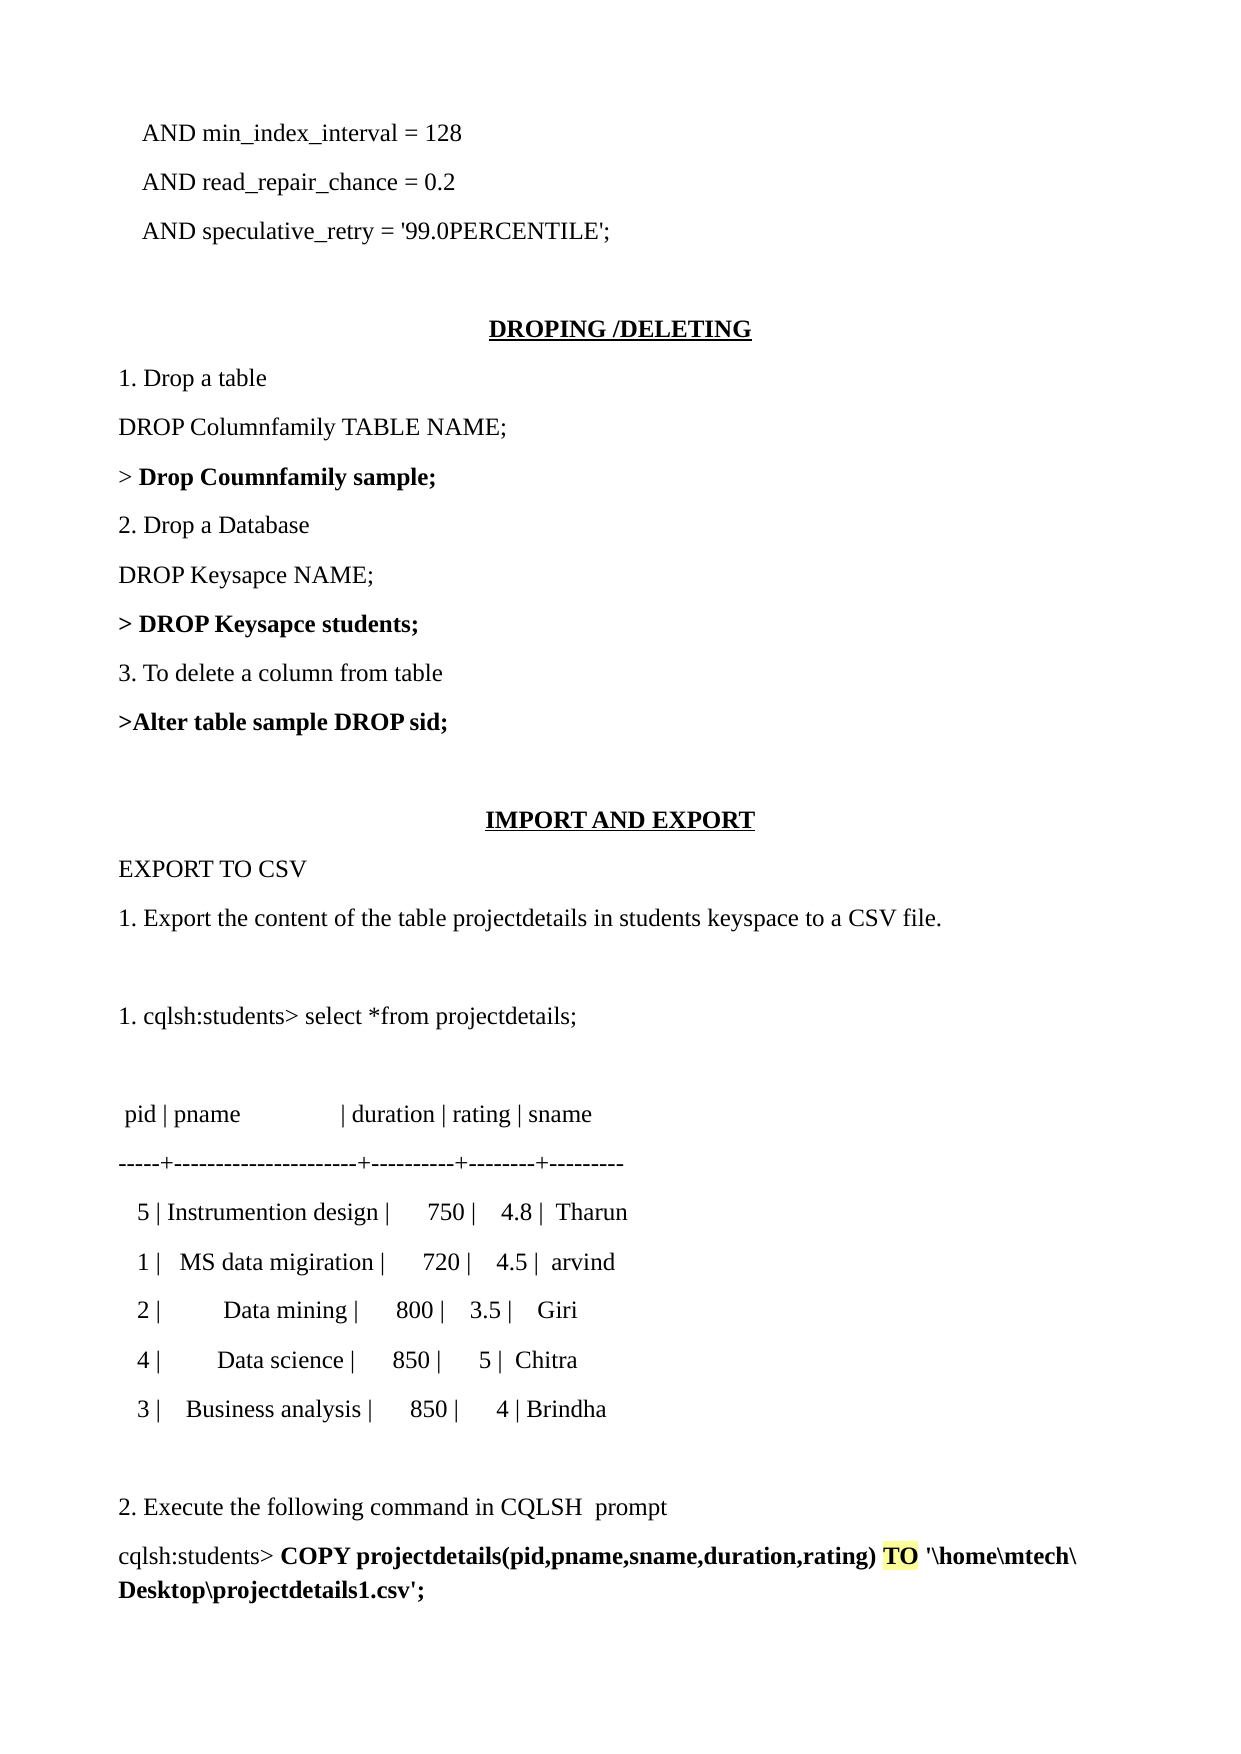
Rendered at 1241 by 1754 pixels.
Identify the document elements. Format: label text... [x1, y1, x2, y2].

text > Drop Coumnfamily sample; [118, 462, 1122, 490]
text AND min_index_interval = 128 [118, 118, 1122, 147]
text 2. Drop a Database [118, 511, 1122, 539]
text DROP Keysapce NAME; [118, 560, 1122, 588]
text cqlsh:students> COPY projectdetails(pid,pname,sname,duration,rating) TO '\home\mtech\Desktop\projectdetails1.csv'; [118, 1541, 1122, 1604]
text 2 | Data mining | 800 | 3.5 | Giri [118, 1296, 1122, 1324]
text IMPORT AND EXPORT [118, 805, 1122, 834]
text pid | pname | duration | rating | sname [118, 1099, 1122, 1128]
text AND read_repair_chance = 0.2 [118, 167, 1122, 196]
text >Alter table sample DROP sid; [118, 707, 1122, 736]
text EXPORT TO CSV [118, 854, 1122, 883]
text 5 | Instrumention design | 750 | 4.8 | Tharun [118, 1197, 1122, 1226]
text 1. Drop a table [118, 363, 1122, 392]
text DROPING /DELETING [118, 314, 1122, 343]
text 4 | Data science | 850 | 5 | Chitra [118, 1345, 1122, 1373]
text 1. cqlsh:students> select *from projectdetails; [118, 1001, 1122, 1030]
text 3 | Business analysis | 850 | 4 | Brindha [118, 1394, 1122, 1422]
text 1. Export the content of the table projectdetails in students keyspace to a CSV file. [118, 903, 1122, 932]
text 1 | MS data migiration | 720 | 4.5 | arvind [118, 1247, 1122, 1275]
text > DROP Keysapce students; [118, 609, 1122, 637]
text 2. Execute the following command in CQLSH prompt [118, 1492, 1122, 1521]
text 3. To delete a column from table [118, 658, 1122, 687]
text -----+----------------------+----------+--------+--------- [118, 1148, 1122, 1177]
text DROP Columnfamily TABLE NAME; [118, 412, 1122, 441]
text AND speculative_retry = '99.0PERCENTILE'; [118, 216, 1122, 245]
